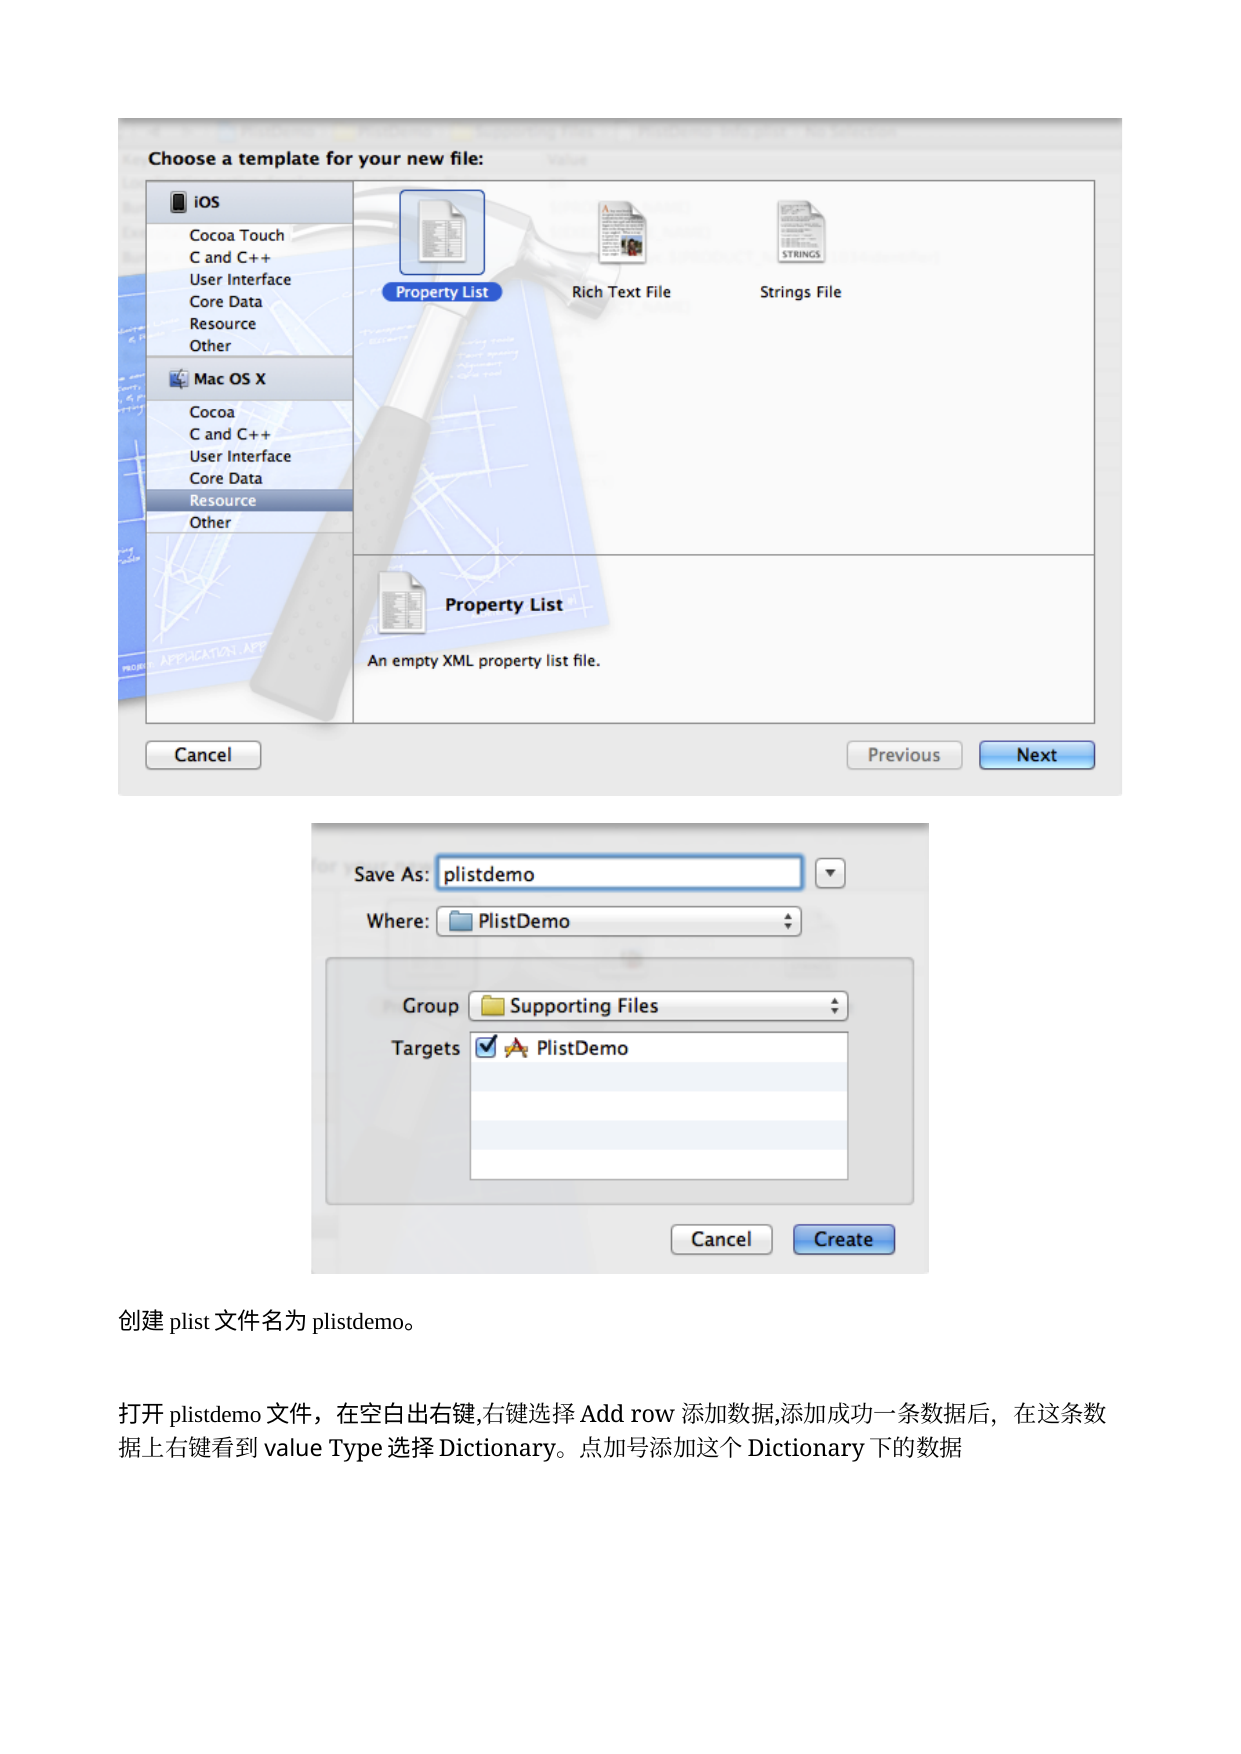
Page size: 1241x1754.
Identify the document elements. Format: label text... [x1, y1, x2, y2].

picture [118, 118, 1123, 796]
text 创建plist文件名为plistdemo。 [118, 1303, 1122, 1336]
text 打开plistdemo文件，在空白出右键,右键选择Add row 添加数据,添加成功一条数据后，在这条数据上右键看到 value Type选择Dictionary。点加号添加这个Dictionary下的数据 [118, 1396, 1122, 1463]
picture [311, 823, 929, 1274]
